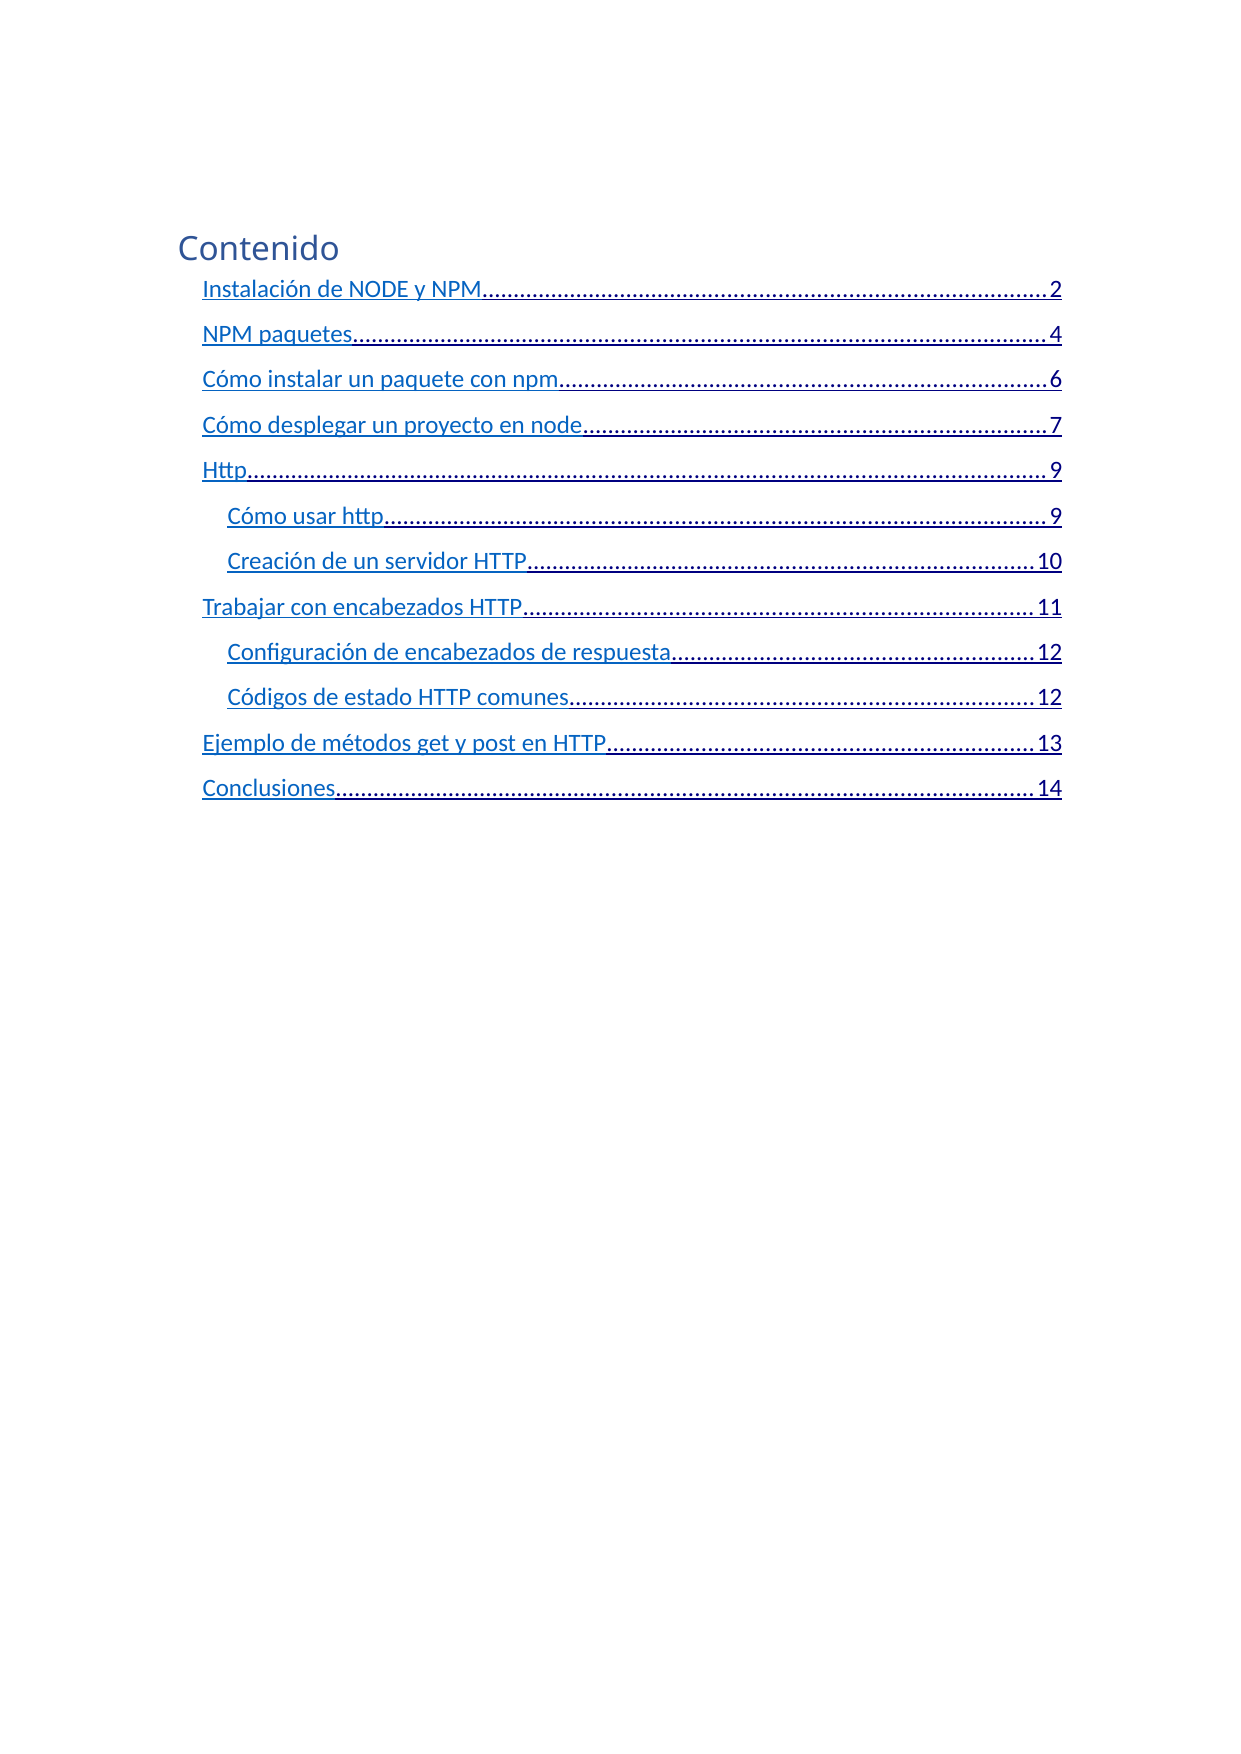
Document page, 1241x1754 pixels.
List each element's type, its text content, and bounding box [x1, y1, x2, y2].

text NPM paquetes 4 [202, 318, 1063, 349]
text Http 9 [202, 454, 1063, 485]
text Cómo instalar un paquete con npm 6 [202, 364, 1063, 394]
text Configuración de encabezados de respuesta 12 [227, 636, 1063, 667]
text Ejemplo de métodos get y post en HTTP 13 [202, 727, 1063, 757]
text Cómo desplegar un proyecto en node 7 [202, 409, 1063, 439]
text Creación de un servidor HTTP 10 [227, 545, 1063, 576]
text Trabajar con encabezados HTTP 11 [202, 591, 1063, 621]
text Contenido [177, 224, 1063, 270]
text Instalación de NODE y NPM 2 [202, 273, 1063, 303]
text Códigos de estado HTTP comunes 12 [227, 682, 1063, 712]
text Conclusiones 14 [202, 772, 1063, 803]
text Cómo usar http 9 [227, 500, 1063, 530]
